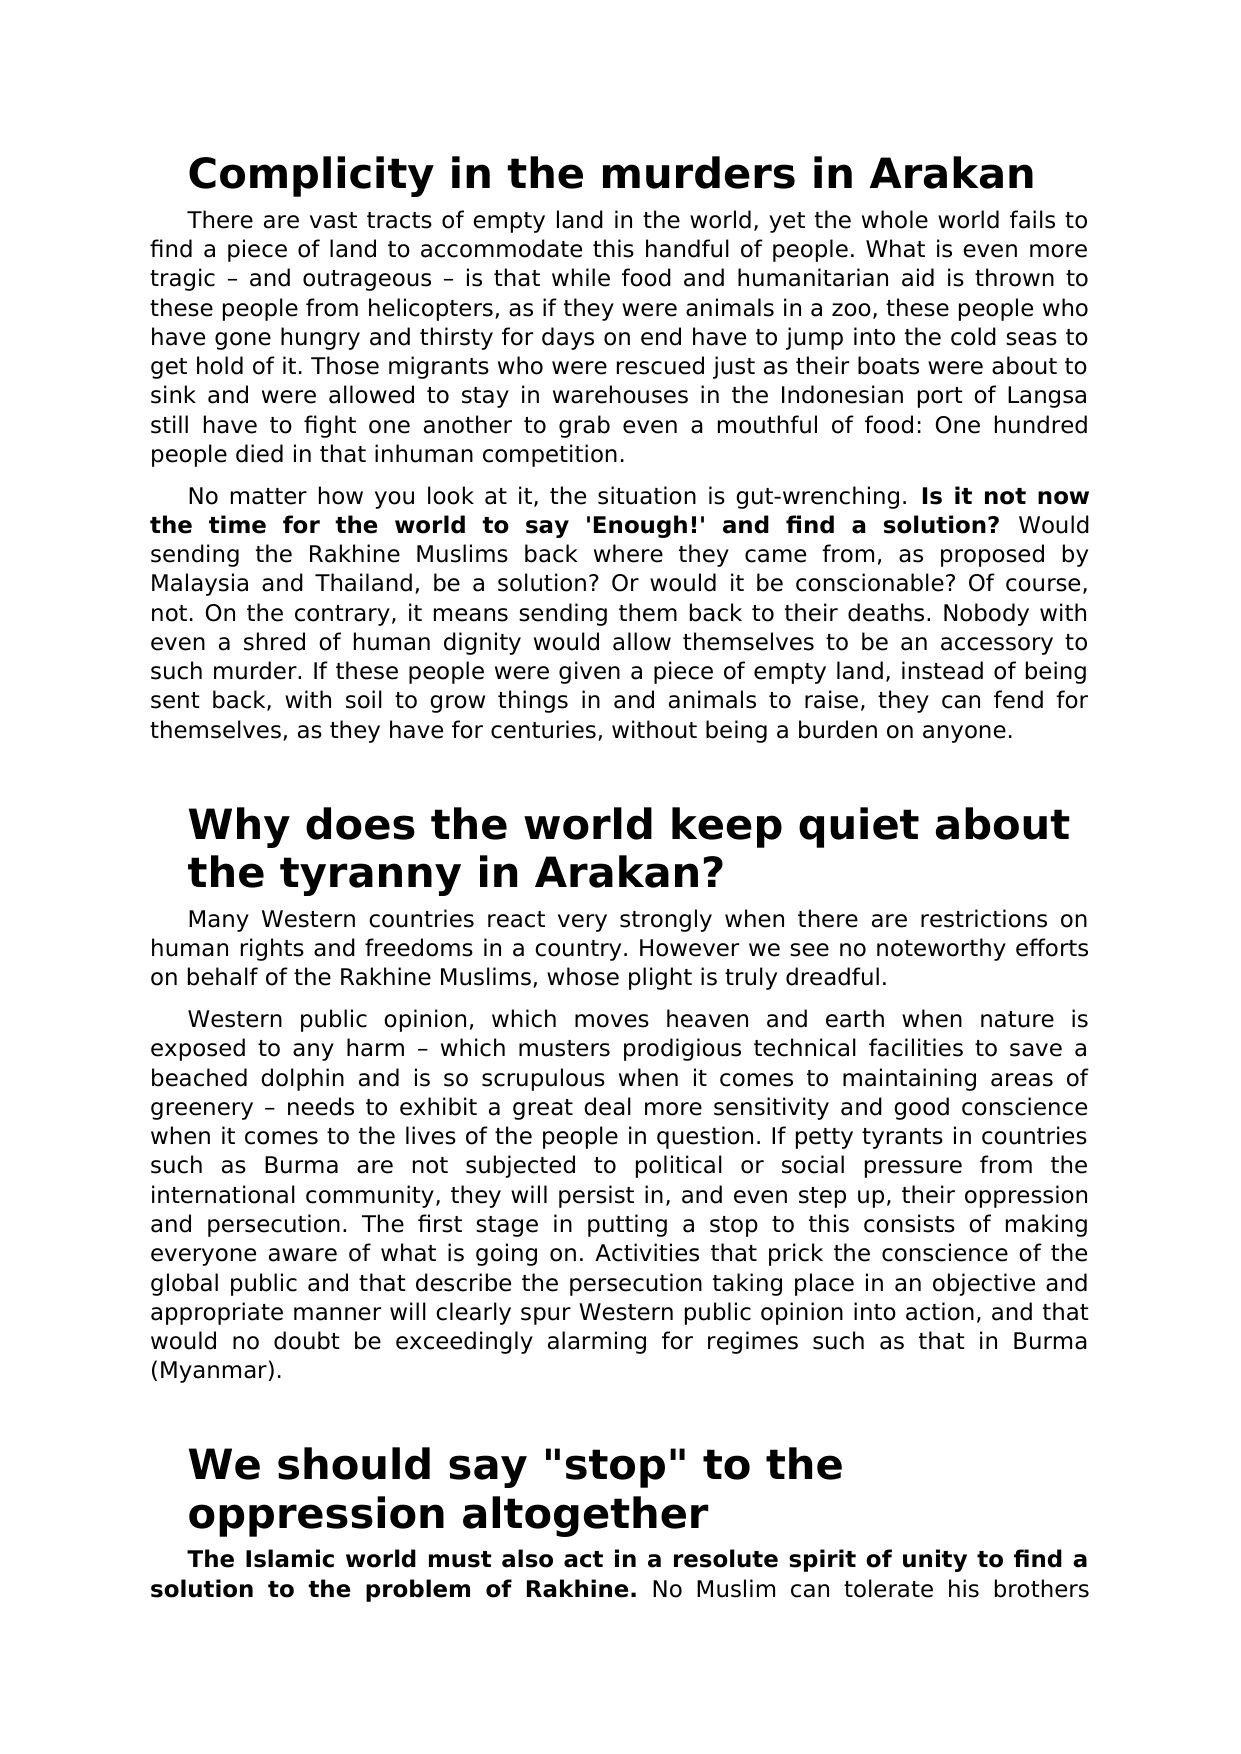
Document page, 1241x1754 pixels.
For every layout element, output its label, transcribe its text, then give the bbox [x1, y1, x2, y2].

text No matter how you look at it, the situation is gut-wrenching. Is it not now the time for the world to say 'Enough!' and find a solution? Would sending the Rakhine Muslims back where they came from, as proposed by Malaysia and Thailand, be a solution? Or would it be conscionable? Of course, not. On the contrary, it means sending them back to their deaths. Nobody with even a shred of human dignity would allow themselves to be an accessory to such murder. If these people were given a piece of empty land, instead of being sent back, with soil to grow things in and animals to raise, they can fend for themselves, as they have for centuries, without being a burden on anyone. [150, 483, 1090, 744]
text Western public opinion, which moves heaven and earth when nature is exposed to any harm – which musters prodigious technical facilities to save a beached dolphin and is so scrupulous when it comes to maintaining areas of greenery – needs to exhibit a great deal more sensitivity and good conscience when it comes to the lives of the people in question. If petty tyrants in countries such as Burma are not subjected to political or social pressure from the international community, they will persist in, and even step up, their oppression and persecution. The first stage in putting a stop to this consists of making everyone aware of what is going on. Activities that prick the conscience of the global public and that describe the persecution taking place in an objective and appropriate manner will clearly spur Western public opinion into action, and that would no doubt be exceedingly alarming for regimes such as that in Burma (Myanmar). [150, 1006, 1090, 1384]
subtitle Why does the world keep quiet about the tyranny in Arakan? [187, 801, 1090, 898]
subtitle We should say "stop" to the oppression altogether [187, 1441, 1090, 1538]
text There are vast tracts of empty land in the world, yet the whole world fails to find a piece of land to accommodate this handful of people. What is even more tragic – and outrageous – is that while food and humanitarian aid is thrown to these people from helicopters, as if they were animals in a zoo, these people who have gone hungry and thirsty for days on end have to jump into the cold seas to get hold of it. Those migrants who were rescued just as their boats were about to sink and were allowed to stay in warehouses in the Indonesian port of Langsa still have to fight one another to grab even a mouthful of food: One hundred people died in that inhuman competition. [150, 207, 1090, 468]
text The Islamic world must also act in a resolute spirit of unity to find a solution to the problem of Rakhine. No Muslim can tolerate his brothers [150, 1546, 1090, 1602]
subtitle Complicity in the murders in Arakan [187, 150, 1090, 198]
text Many Western countries react very strongly when there are restrictions on human rights and freedoms in a country. However we see no noteworthy efforts on behalf of the Rakhine Muslims, whose plight is truly dreadful. [150, 906, 1090, 991]
